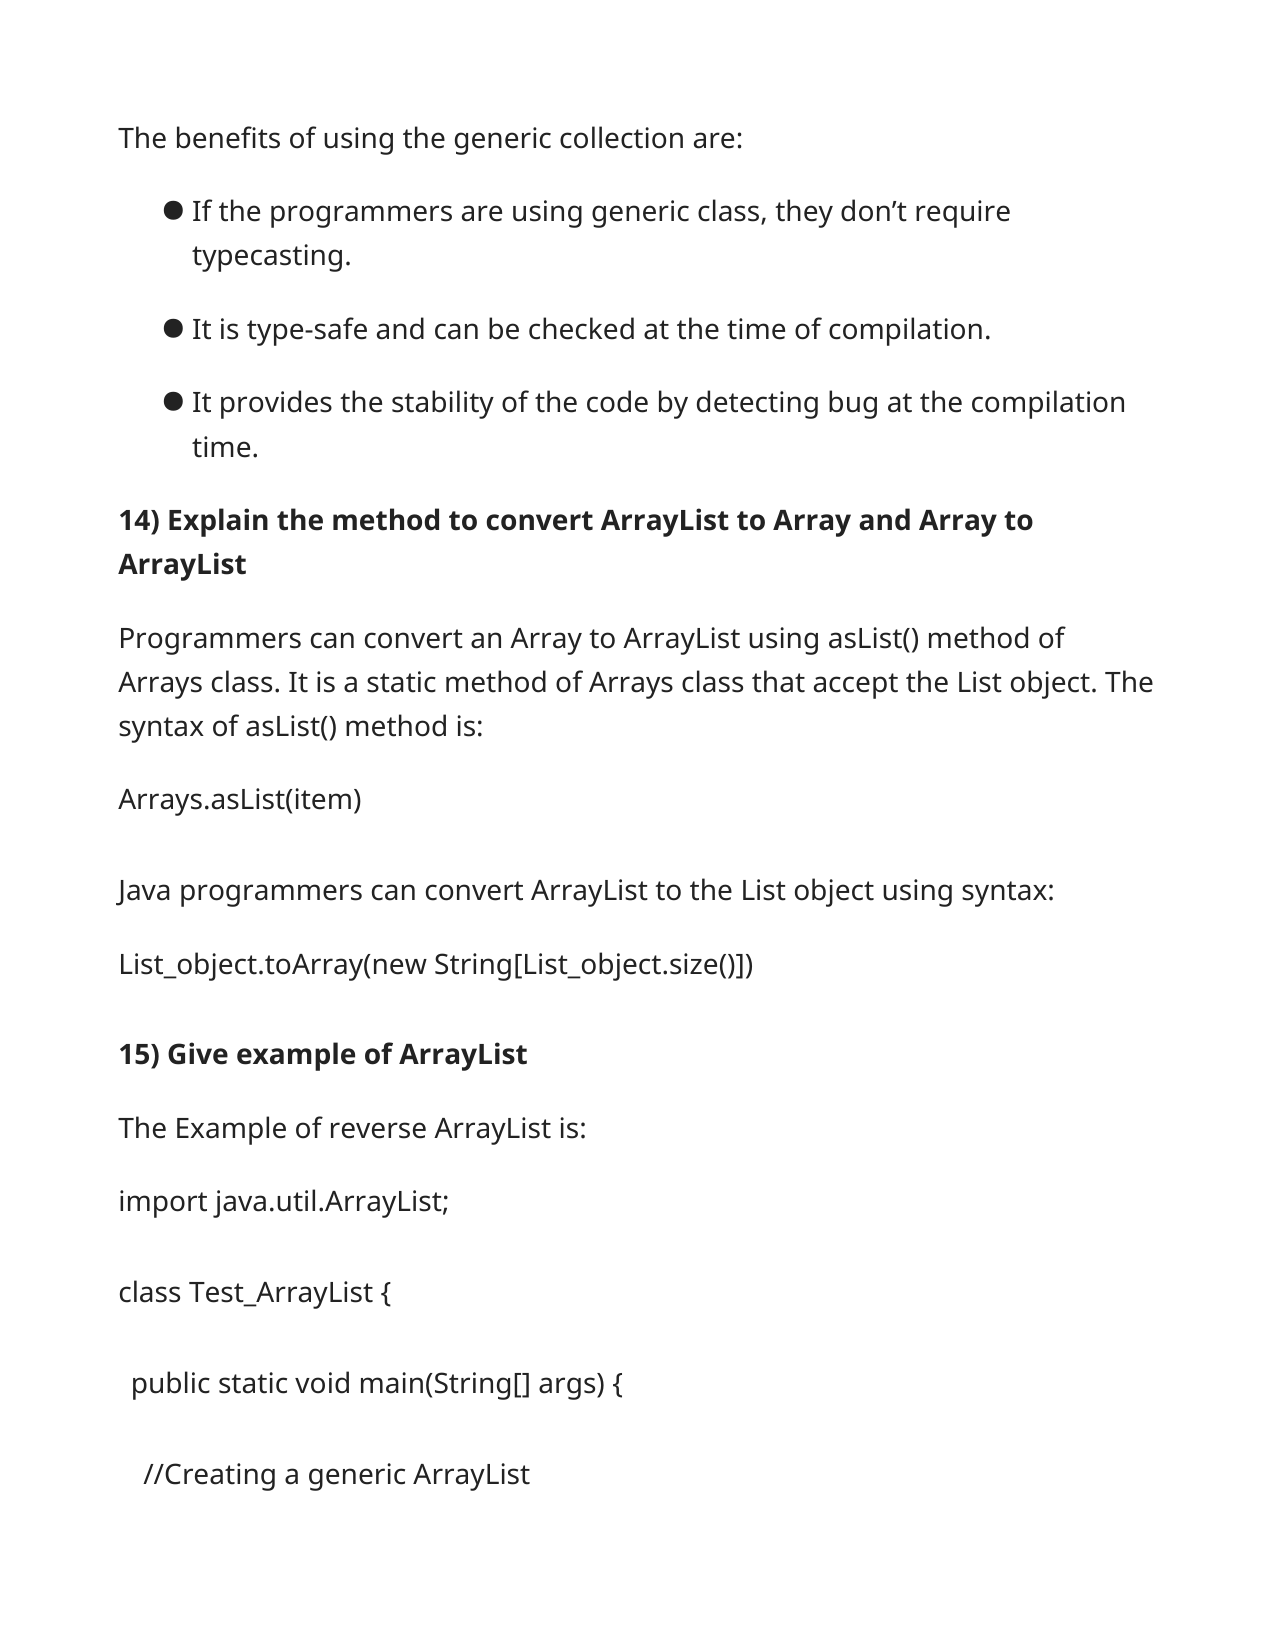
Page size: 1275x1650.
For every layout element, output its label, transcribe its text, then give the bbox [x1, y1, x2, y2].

text import java.util.ArrayList; [118, 1182, 1157, 1220]
list It is type-safe and can be checked at the time of compilation. [162, 309, 1157, 348]
text List_object.toArray(new String[List_object.size()]) [118, 944, 1157, 982]
text public static void main(String[] args) { [118, 1363, 1157, 1402]
list It provides the stability of the code by detecting bug at the compilation time. [162, 383, 1157, 465]
text class Test_ArrayList { [118, 1272, 1157, 1311]
text Java programmers can convert ArrayList to the List object using syntax: [118, 870, 1157, 909]
text The benefits of using the generic collection are: [118, 118, 1157, 156]
text Programmers can convert an Array to ArrayList using asList() method of Arrays class. It is a static method of Arrays class that accept the List object. The syntax of asList() method is: [118, 618, 1157, 744]
text 14) Explain the method to convert ArrayList to Array and Array to ArrayList [118, 500, 1157, 583]
list If the programmers are using generic class, they don’t require typecasting. [162, 192, 1157, 274]
text //Creating a generic ArrayList [118, 1454, 1157, 1492]
text Arrays.asList(item) [118, 780, 1157, 818]
text The Example of reverse ArrayList is: [118, 1108, 1157, 1147]
text 15) Give example of ArrayList [118, 1035, 1157, 1073]
